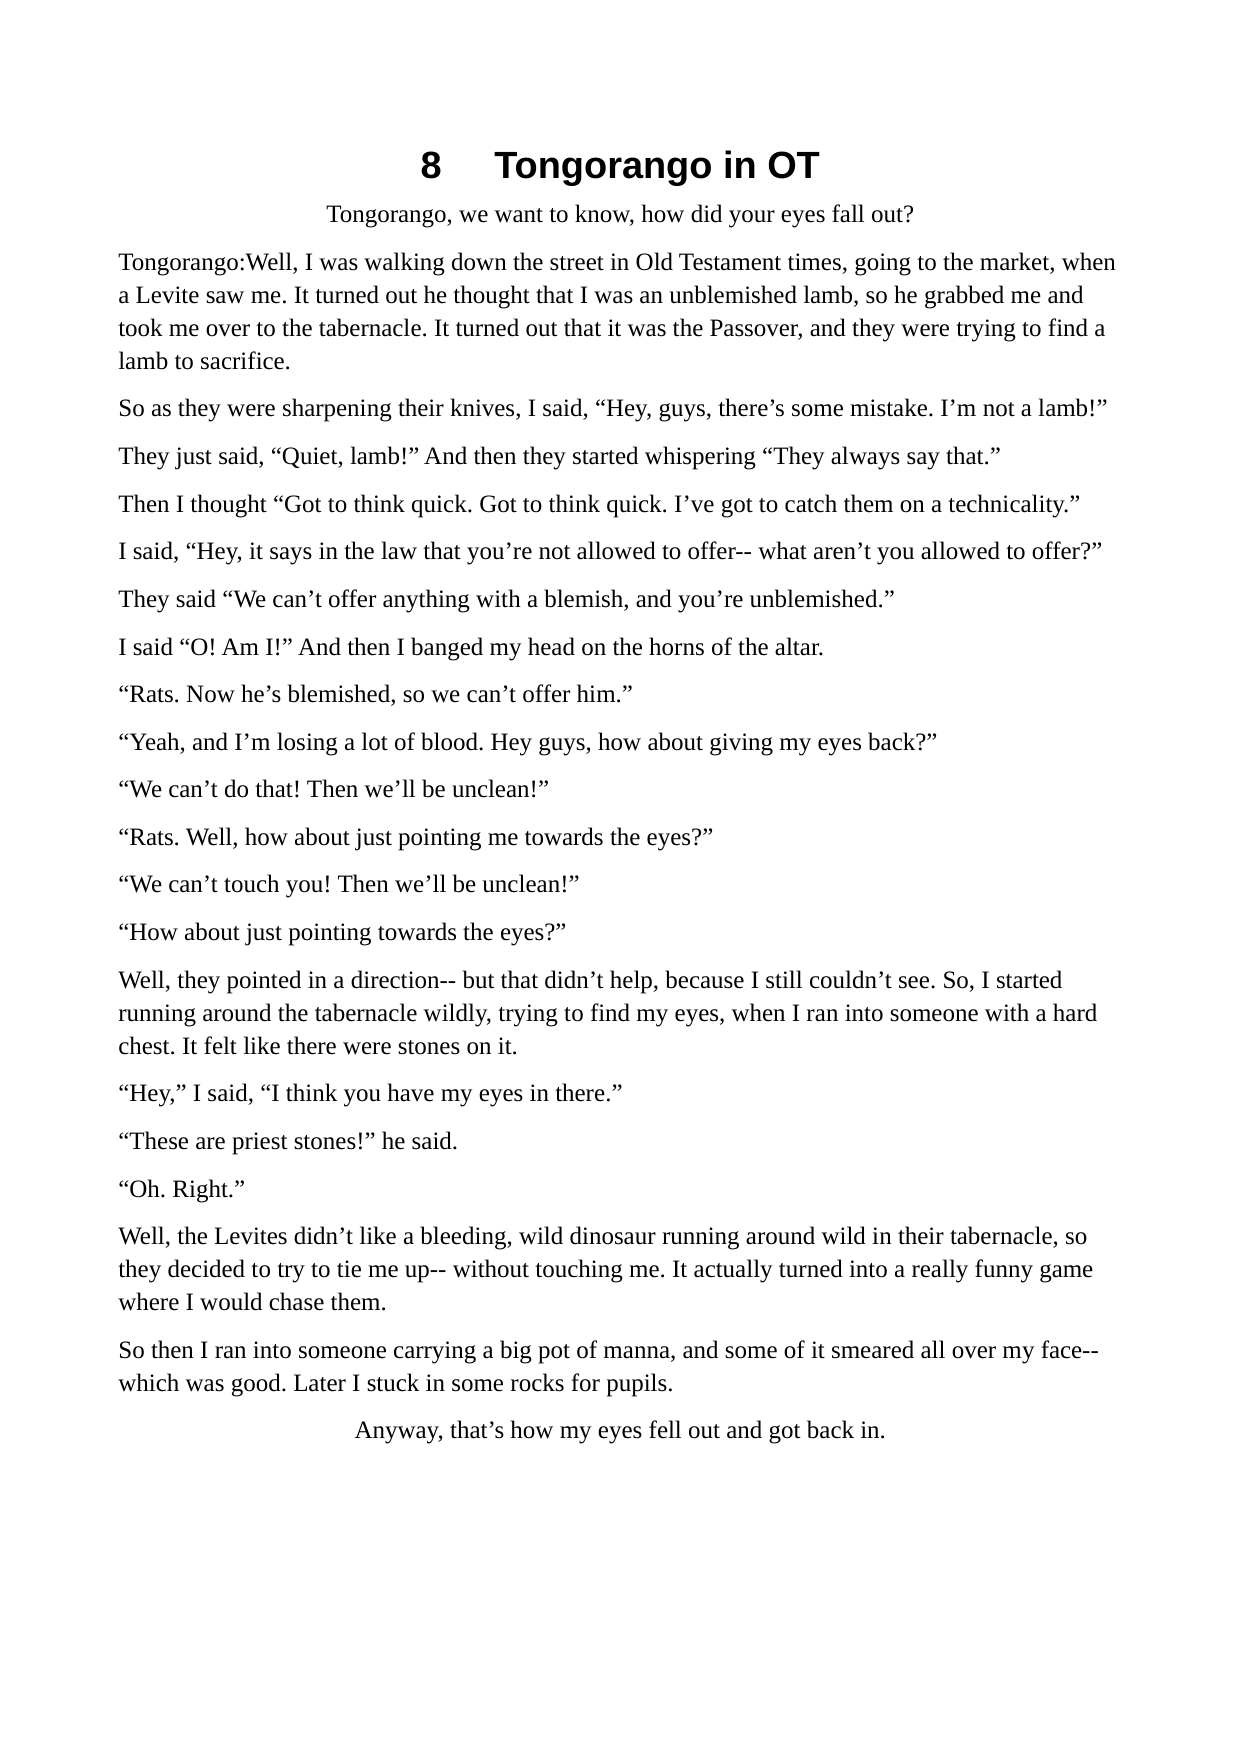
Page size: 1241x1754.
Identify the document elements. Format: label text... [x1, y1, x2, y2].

text So then I ran into someone carrying a big pot of manna, and some of it smeared all over my face-- which was good. Later I stuck in some rocks for pupils. [118, 1335, 1122, 1397]
text Anyway, that’s how my eyes fell out and got back in. [118, 1416, 1122, 1444]
text “These are priest stones!” he said. [118, 1126, 1122, 1155]
text “We can’t do that! Then we’ll be unclean!” [118, 774, 1122, 803]
text Well, they pointed in a direction-- but that didn’t help, because I still couldn’t see. So, I started running around the tabernacle wildly, trying to find my eyes, when I ran into someone with a hard chest. It felt like there were stones on it. [118, 965, 1122, 1059]
text “How about just pointing towards the eyes?” [118, 917, 1122, 946]
text “Rats. Well, how about just pointing me towards the eyes?” [118, 822, 1122, 851]
text They just said, “Quiet, lamb!” And then they started whispering “They always say that.” [118, 441, 1122, 470]
text Tongorango:Well, I was walking down the street in Old Testament times, going to the market, when a Levite saw me. It turned out he thought that I was an unblemished lamb, so he grabbed me and took me over to the tabernacle. It turned out that it was the Passover, and they were trying to find a lamb to sacrifice. [118, 247, 1122, 375]
text “We can’t touch you! Then we’ll be unclean!” [118, 869, 1122, 898]
text Well, the Levites didn’t like a bleeding, wild dinosaur running around wild in their tabernacle, so they decided to try to tie me up-- without touching me. It actually turned into a really funny game where I would chase them. [118, 1221, 1122, 1316]
text Tongorango, we want to know, how did your eyes fall out? [118, 199, 1122, 228]
text Then I thought “Got to think quick. Got to think quick. I’ve got to catch them on a technicality.” [118, 489, 1122, 517]
text “Oh. Right.” [118, 1174, 1122, 1202]
text “Hey,” I said, “I think you have my eyes in there.” [118, 1078, 1122, 1107]
subtitle Tongorango in OT [118, 143, 1122, 187]
text They said “We can’t offer anything with a blemish, and you’re unblemished.” [118, 584, 1122, 613]
text “Rats. Now he’s blemished, so we can’t offer him.” [118, 679, 1122, 708]
text I said “O! Am I!” And then I banged my head on the horns of the altar. [118, 632, 1122, 660]
text I said, “Hey, it says in the law that you’re not allowed to offer-- what aren’t you allowed to offer?” [118, 536, 1122, 565]
text “Yeah, and I’m losing a lot of blood. Hey guys, how about giving my eyes back?” [118, 727, 1122, 756]
text So as they were sharpening their knives, I said, “Hey, guys, there’s some mistake. I’m not a lamb!” [118, 393, 1122, 422]
